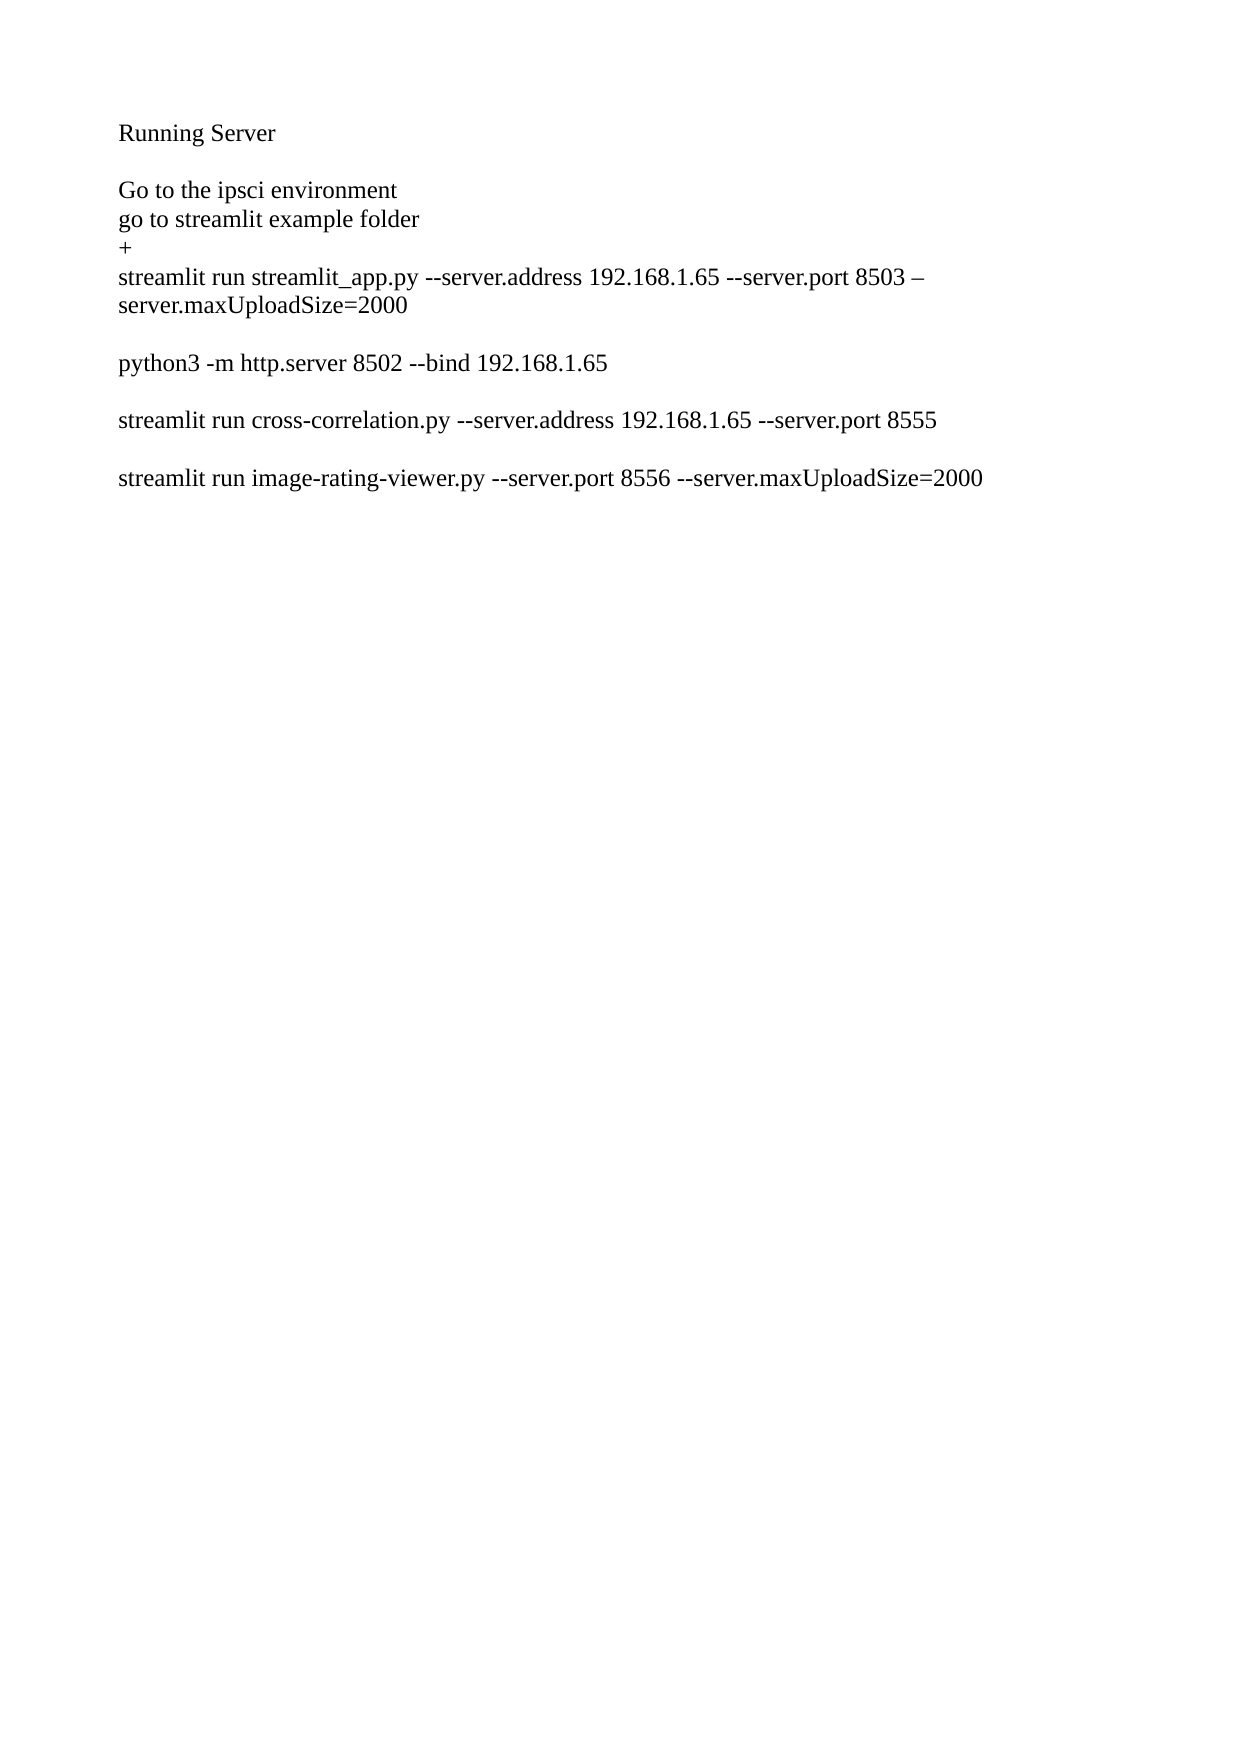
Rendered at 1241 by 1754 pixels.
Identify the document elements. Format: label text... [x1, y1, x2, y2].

text + [118, 233, 1122, 262]
text streamlit run streamlit_app.py --server.address 192.168.1.65 --server.port 8503 –server.maxUploadSize=2000 [118, 262, 1122, 319]
text Running Server Go to the ipsci environment [118, 118, 1122, 204]
text go to streamlit example folder [118, 204, 1122, 233]
text python3 -m http.server 8502 --bind 192.168.1.65 [118, 348, 1122, 377]
text streamlit run cross-correlation.py --server.address 192.168.1.65 --server.port 8555 [118, 406, 1122, 434]
text streamlit run image-rating-viewer.py --server.port 8556 --server.maxUploadSize=2000 [118, 463, 1122, 492]
